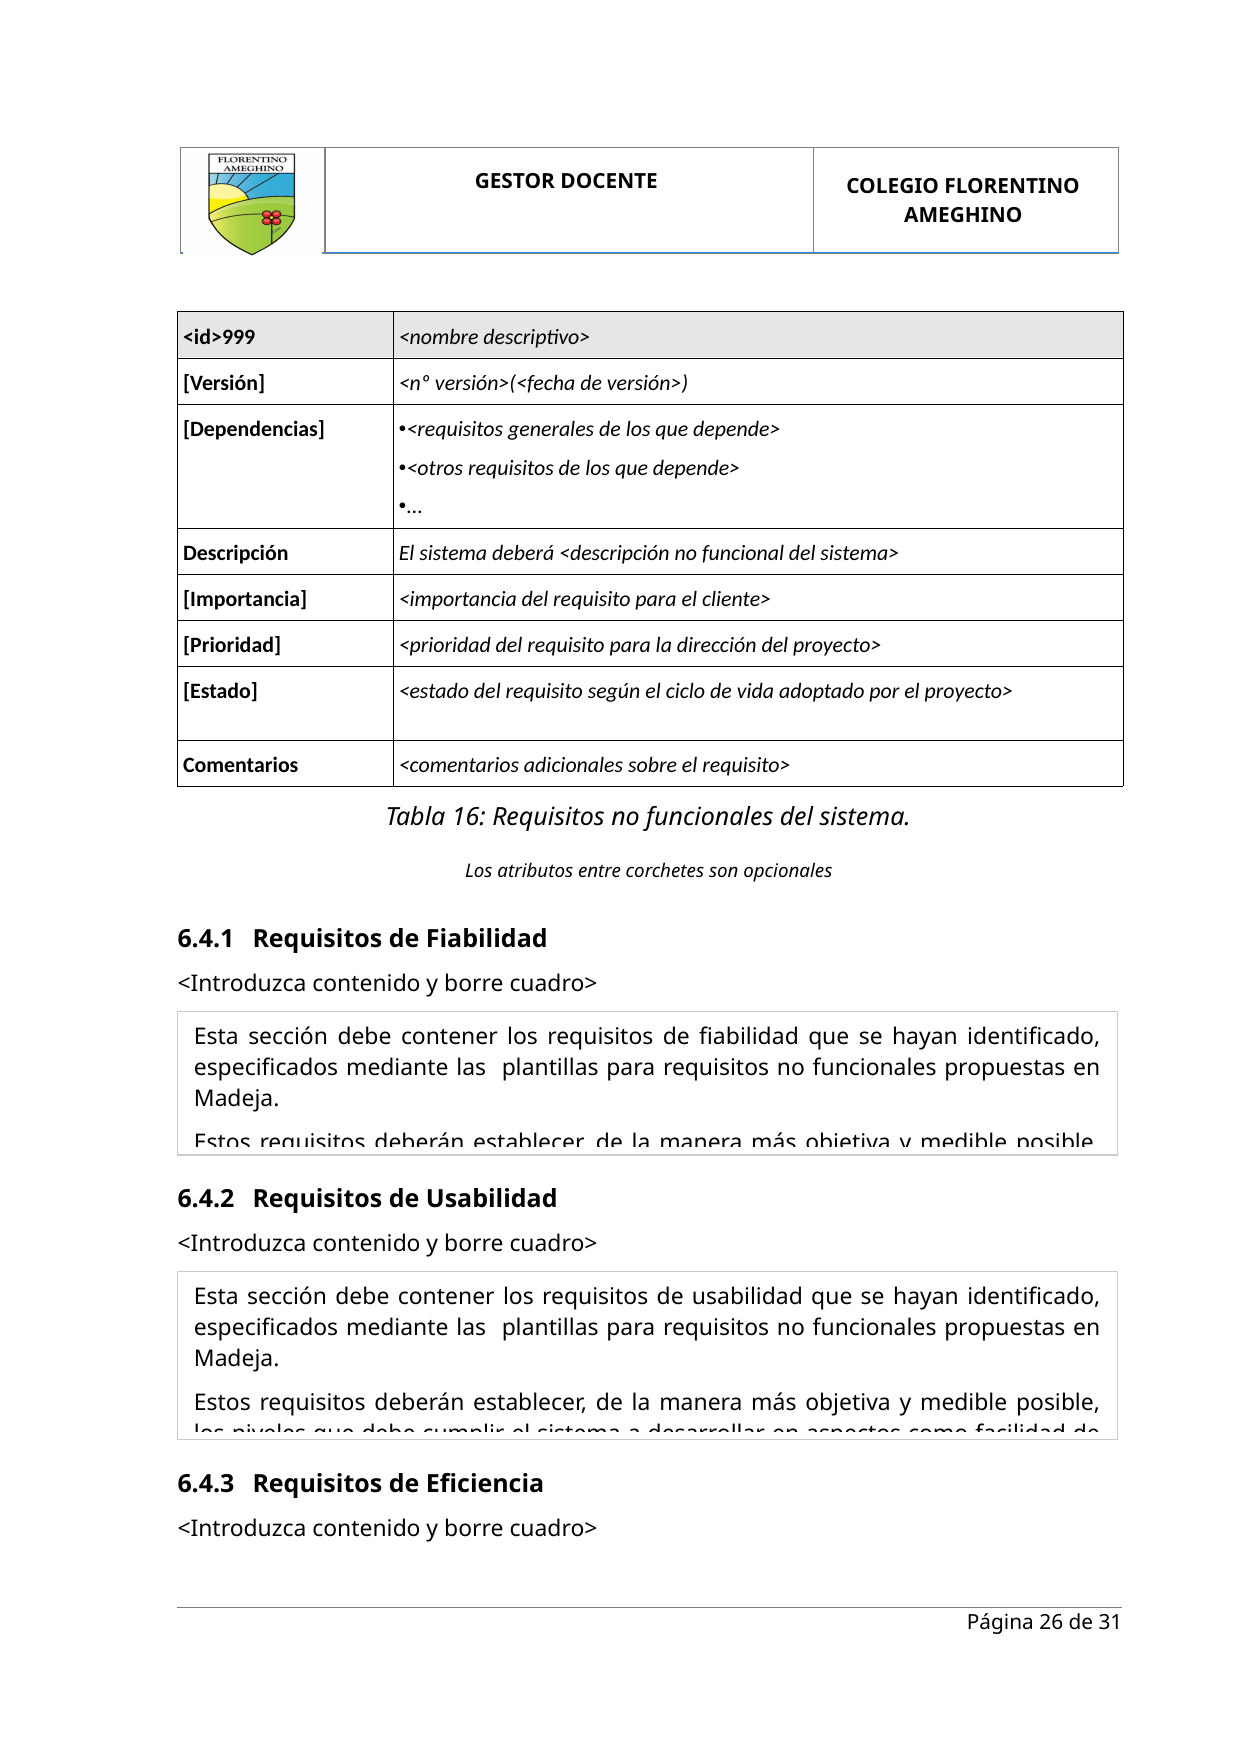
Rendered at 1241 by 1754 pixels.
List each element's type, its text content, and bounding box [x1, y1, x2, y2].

table_header <nombre descriptivo> [394, 312, 1123, 357]
table_cell [Versión] [178, 359, 393, 403]
text Esta sección debe contener los requisitos de usabilidad que se hayan identificado, especificados mediante las plantillas para requisitos no funcionales propuestas en Madeja. [194, 1280, 1101, 1374]
table_cell <requisitos generales de los que depende> <otros requisitos de los que depende> ... [394, 405, 1123, 528]
table_cell [Prioridad] [178, 621, 393, 666]
text <Introduzca contenido y borre cuadro> [177, 1227, 1122, 1258]
table_cell <importancia del requisito para el cliente> [394, 575, 1123, 620]
subtitle Requisitos de Usabilidad [177, 1181, 1122, 1214]
text Esta sección debe contener los requisitos de fiabilidad que se hayan identificado, especificados mediante las plantillas para requisitos no funcionales propuestas en Madeja. [194, 1020, 1101, 1113]
table_cell <prioridad del requisito para la dirección del proyecto> [394, 621, 1123, 666]
table_cell <comentarios adicionales sobre el requisito> [394, 741, 1123, 786]
picture [183, 150, 323, 257]
table_cell [Importancia] [178, 575, 393, 620]
text Estos requisitos deberán establecer, de la manera más objetiva y medible posible, los niveles que debe cumplir el sistema a desarrollar en aspectos como recuperabilidad y tolerancia a fallos. [194, 1126, 1101, 1146]
text Tabla 16: Requisitos no funcionales del sistema. [177, 798, 1122, 832]
table_cell [Estado] [178, 667, 393, 739]
text Estos requisitos deberán establecer, de la manera más objetiva y medible posible, los niveles que debe cumplir el sistema a desarrollar en aspectos como facilidad de aprendizaje, comprensión, operatividad y atractividad. [194, 1386, 1101, 1431]
table_cell [Dependencias] [178, 405, 393, 528]
table_cell Descripción [178, 529, 393, 574]
text <Introduzca contenido y borre cuadro> [177, 967, 1122, 998]
table_cell <estado del requisito según el ciclo de vida adoptado por el proyecto> [394, 667, 1123, 739]
text Los atributos entre corchetes son opcionales [177, 857, 1122, 883]
text <Introduzca contenido y borre cuadro> [177, 1512, 1122, 1543]
table_header <id>999 [178, 312, 393, 357]
subtitle Requisitos de Fiabilidad [177, 920, 1122, 954]
table_cell Comentarios [178, 741, 393, 786]
table_cell <nº versión>(<fecha de versión>) [394, 359, 1123, 403]
subtitle Requisitos de Eficiencia [177, 1465, 1122, 1499]
table_cell El sistema deberá <descripción no funcional del sistema> [394, 529, 1123, 574]
